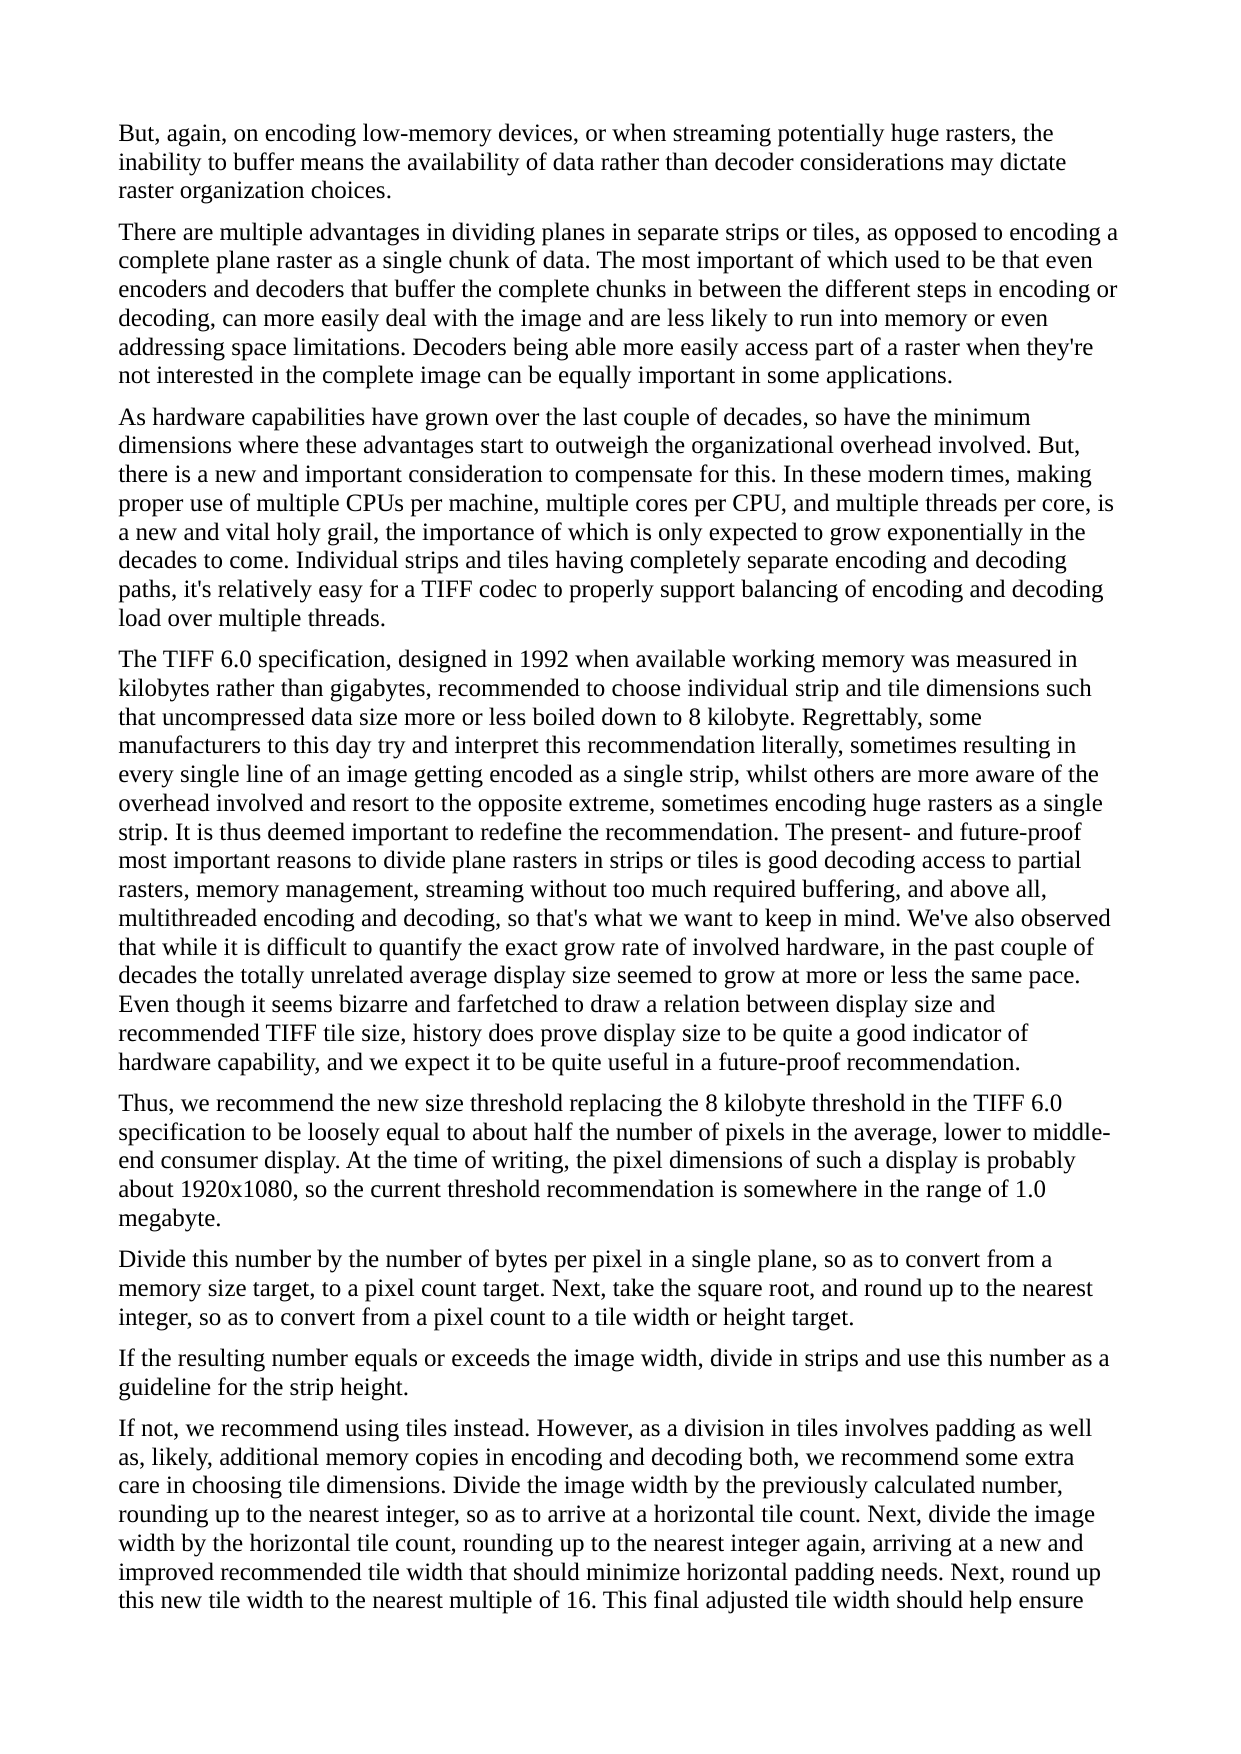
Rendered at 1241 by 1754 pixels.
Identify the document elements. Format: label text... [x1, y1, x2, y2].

text Divide this number by the number of bytes per pixel in a single plane, so as to convert from a memory size target, to a pixel count target. Next, take the square root, and round up to the nearest integer, so as to convert from a pixel count to a tile width or height target. [118, 1244, 1122, 1331]
text There are multiple advantages in dividing planes in separate strips or tiles, as opposed to encoding a complete plane raster as a single chunk of data. The most important of which used to be that even encoders and decoders that buffer the complete chunks in between the different steps in encoding or decoding, can more easily deal with the image and are less likely to run into memory or even addressing space limitations. Decoders being able more easily access part of a raster when they're not interested in the complete image can be equally important in some applications. [118, 217, 1122, 389]
text If the resulting number equals or exceeds the image width, divide in strips and use this number as a guideline for the strip height. [118, 1343, 1122, 1401]
text But, again, on encoding low-memory devices, or when streaming potentially huge rasters, the inability to buffer means the availability of data rather than decoder considerations may dictate raster organization choices. [118, 118, 1122, 204]
text As hardware capabilities have grown over the last couple of decades, so have the minimum dimensions where these advantages start to outweigh the organizational overhead involved. But, there is a new and important consideration to compensate for this. In these modern times, making proper use of multiple CPUs per machine, multiple cores per CPU, and multiple threads per core, is a new and vital holy grail, the importance of which is only expected to grow exponentially in the decades to come. Individual strips and tiles having completely separate encoding and decoding paths, it's relatively easy for a TIFF codec to properly support balancing of encoding and decoding load over multiple threads. [118, 402, 1122, 632]
text The TIFF 6.0 specification, designed in 1992 when available working memory was measured in kilobytes rather than gigabytes, recommended to choose individual strip and tile dimensions such that uncompressed data size more or less boiled down to 8 kilobyte. Regrettably, some manufacturers to this day try and interpret this recommendation literally, sometimes resulting in every single line of an image getting encoded as a single strip, whilst others are more aware of the overhead involved and resort to the opposite extreme, sometimes encoding huge rasters as a single strip. It is thus deemed important to redefine the recommendation. The present- and future-proof most important reasons to divide plane rasters in strips or tiles is good decoding access to partial rasters, memory management, streaming without too much required buffering, and above all, multithreaded encoding and decoding, so that's what we want to keep in mind. We've also observed that while it is difficult to quantify the exact grow rate of involved hardware, in the past couple of decades the totally unrelated average display size seemed to grow at more or less the same pace. Even though it seems bizarre and farfetched to draw a relation between display size and recommended TIFF tile size, history does prove display size to be quite a good indicator of hardware capability, and we expect it to be quite useful in a future-proof recommendation. [118, 644, 1122, 1076]
text Thus, we recommend the new size threshold replacing the 8 kilobyte threshold in the TIFF 6.0 specification to be loosely equal to about half the number of pixels in the average, lower to middle-end consumer display. At the time of writing, the pixel dimensions of such a display is probably about 1920x1080, so the current threshold recommendation is somewhere in the range of 1.0 megabyte. [118, 1088, 1122, 1232]
text If not, we recommend using tiles instead. However, as a division in tiles involves padding as well as, likely, additional memory copies in encoding and decoding both, we recommend some extra care in choosing tile dimensions. Divide the image width by the previously calculated number, rounding up to the nearest integer, so as to arrive at a horizontal tile count. Next, divide the image width by the horizontal tile count, rounding up to the nearest integer again, arriving at a new and improved recommended tile width that should minimize horizontal padding needs. Next, round up this new tile width to the nearest multiple of 16. This final adjusted tile width should help ensure [118, 1413, 1122, 1614]
